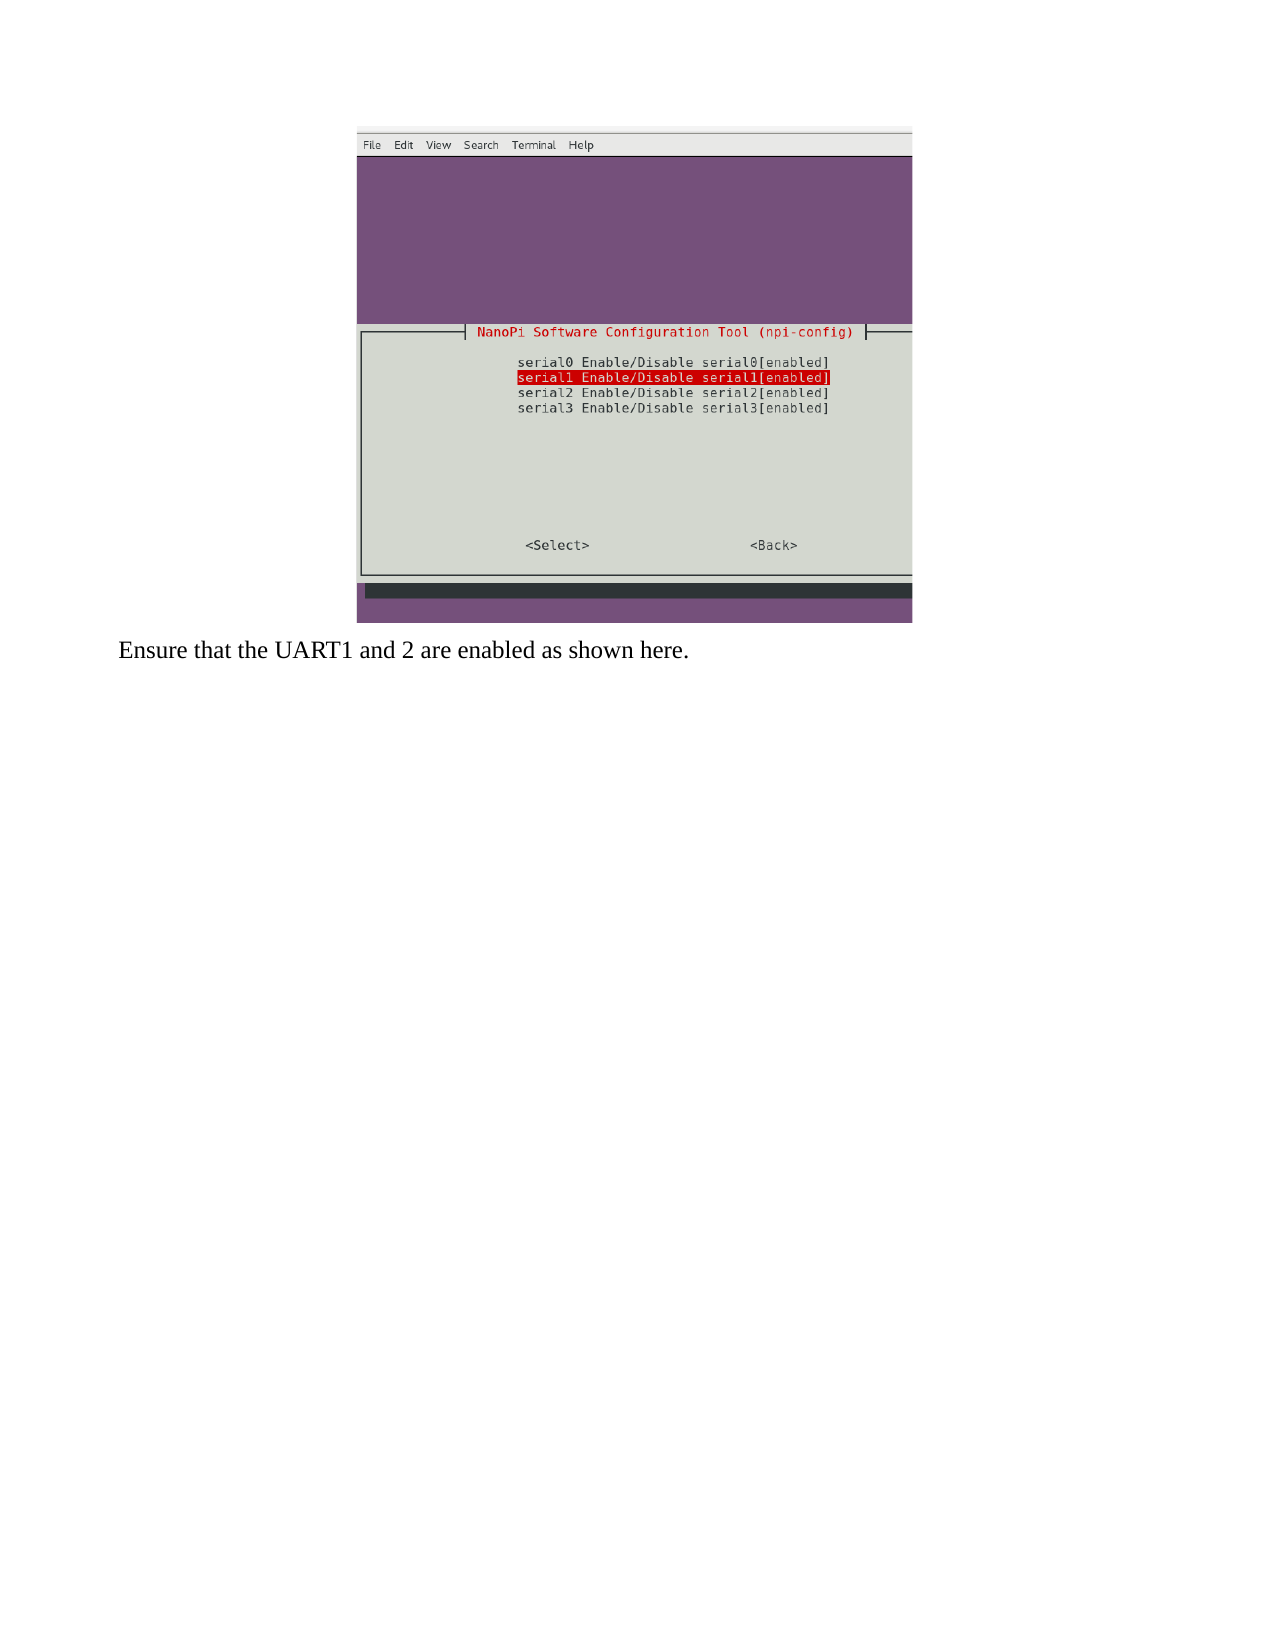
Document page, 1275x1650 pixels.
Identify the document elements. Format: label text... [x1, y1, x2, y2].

text Ensure that the UART1 and 2 are enabled as shown here. [118, 636, 1157, 664]
picture [356, 126, 913, 623]
